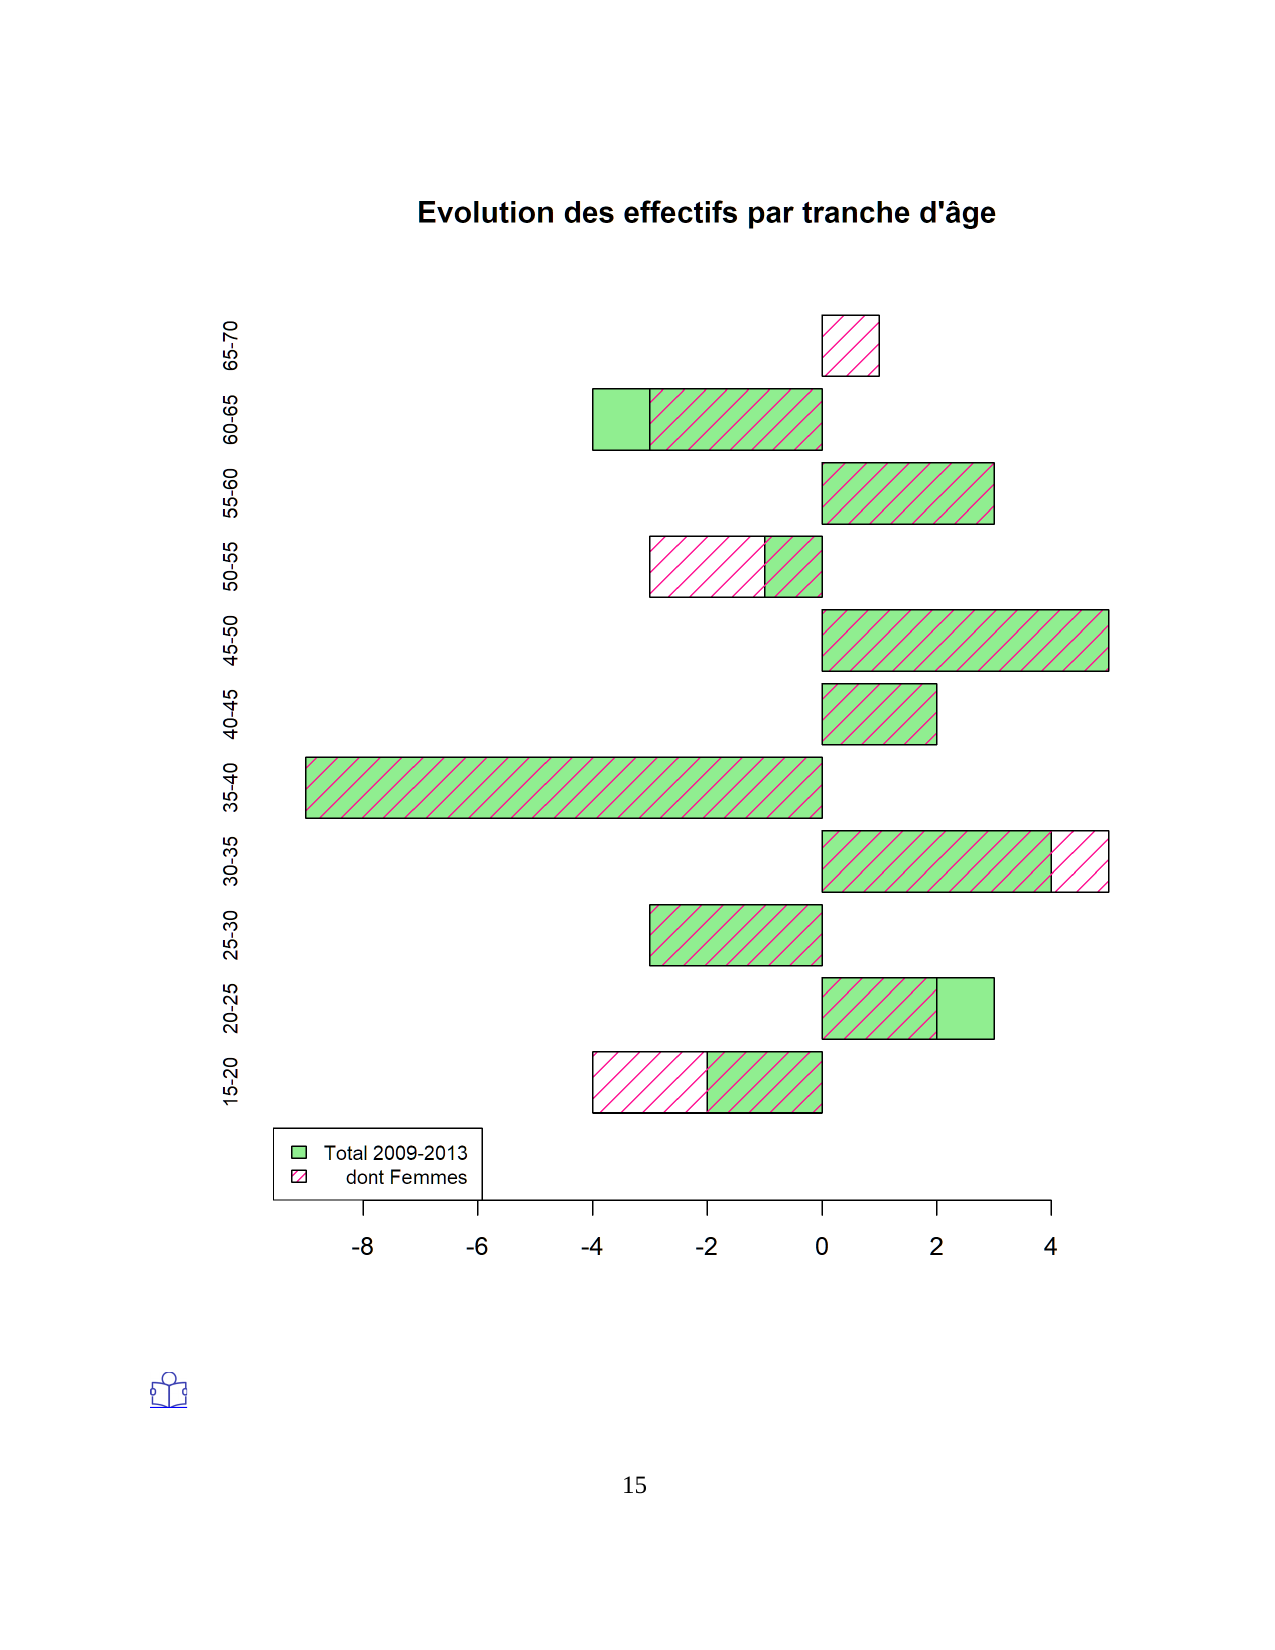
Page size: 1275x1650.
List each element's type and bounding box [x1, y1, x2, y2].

picture [150, 150, 1204, 1354]
picture [150, 1372, 188, 1408]
